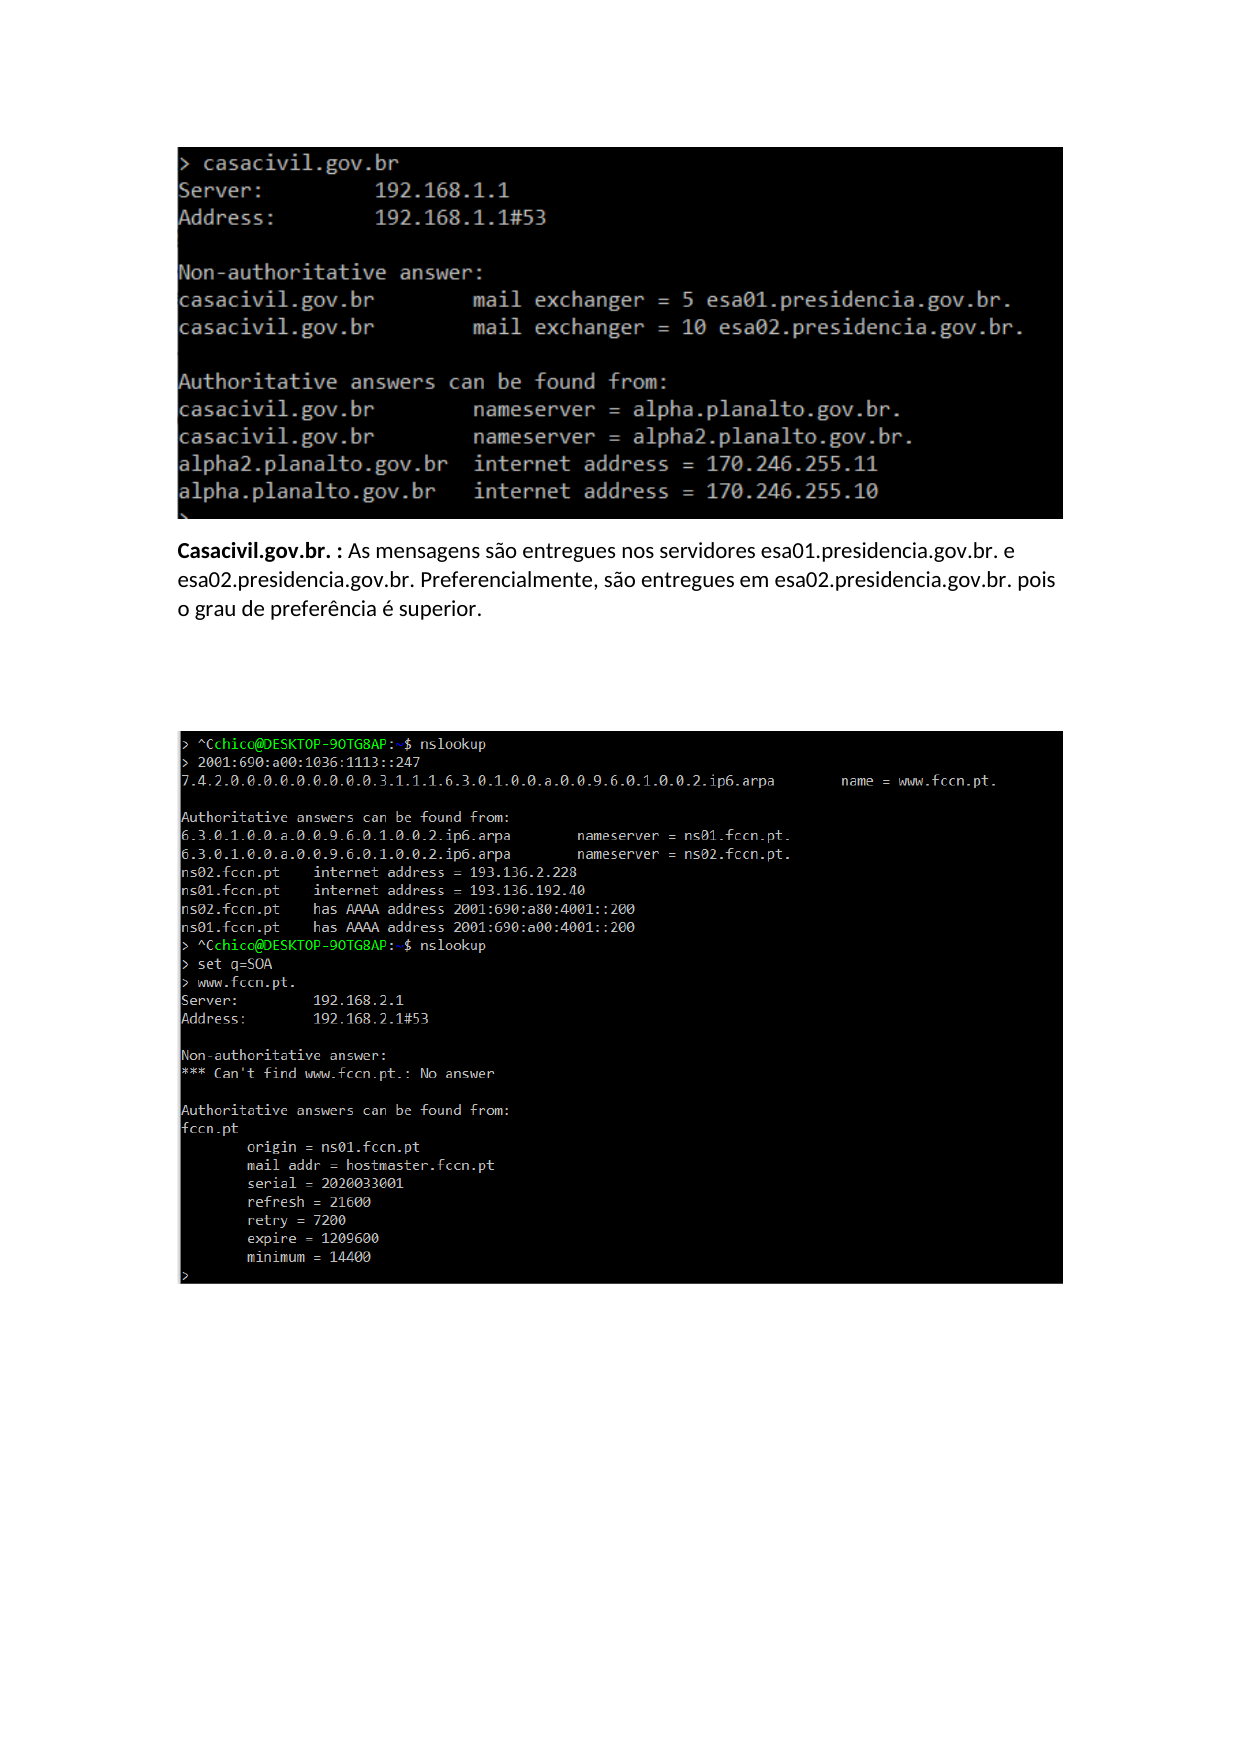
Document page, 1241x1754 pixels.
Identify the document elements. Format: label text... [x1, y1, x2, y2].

text Casacivil.gov.br. : As mensagens são entregues nos servidores esa01.presidencia.gov.br. e esa02.presidencia.gov.br. Preferencialmente, são entregues em esa02.presidencia.gov.br. pois o grau de preferência é superior. [177, 536, 1063, 622]
